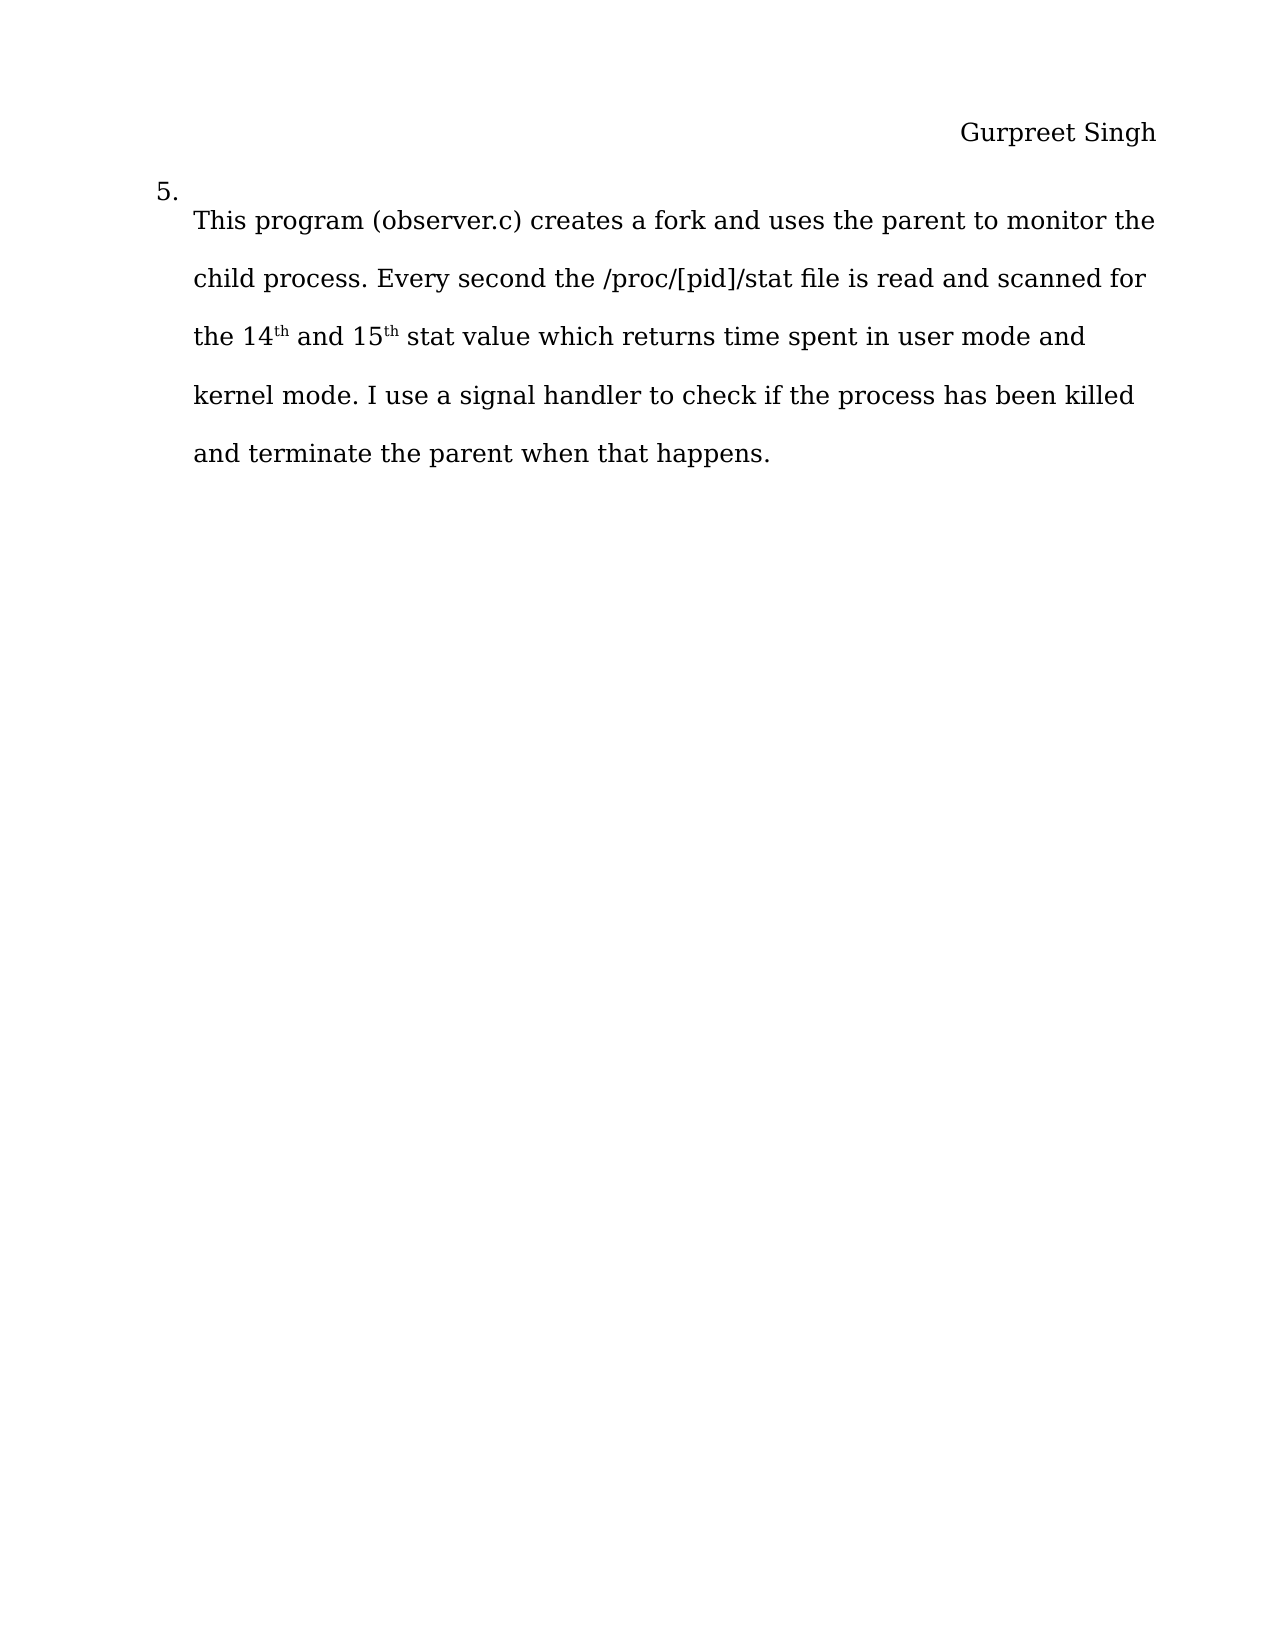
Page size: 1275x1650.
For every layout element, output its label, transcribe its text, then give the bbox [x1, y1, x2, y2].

list This program (observer.c) creates a fork and uses the parent to monitor the child process. Every second the /proc/[pid]/stat file is read and scanned for the 14th and 15th stat value which returns time spent in user mode and kernel mode. I use a signal handler to check if the process has been killed and terminate the parent when that happens. [156, 206, 1157, 468]
